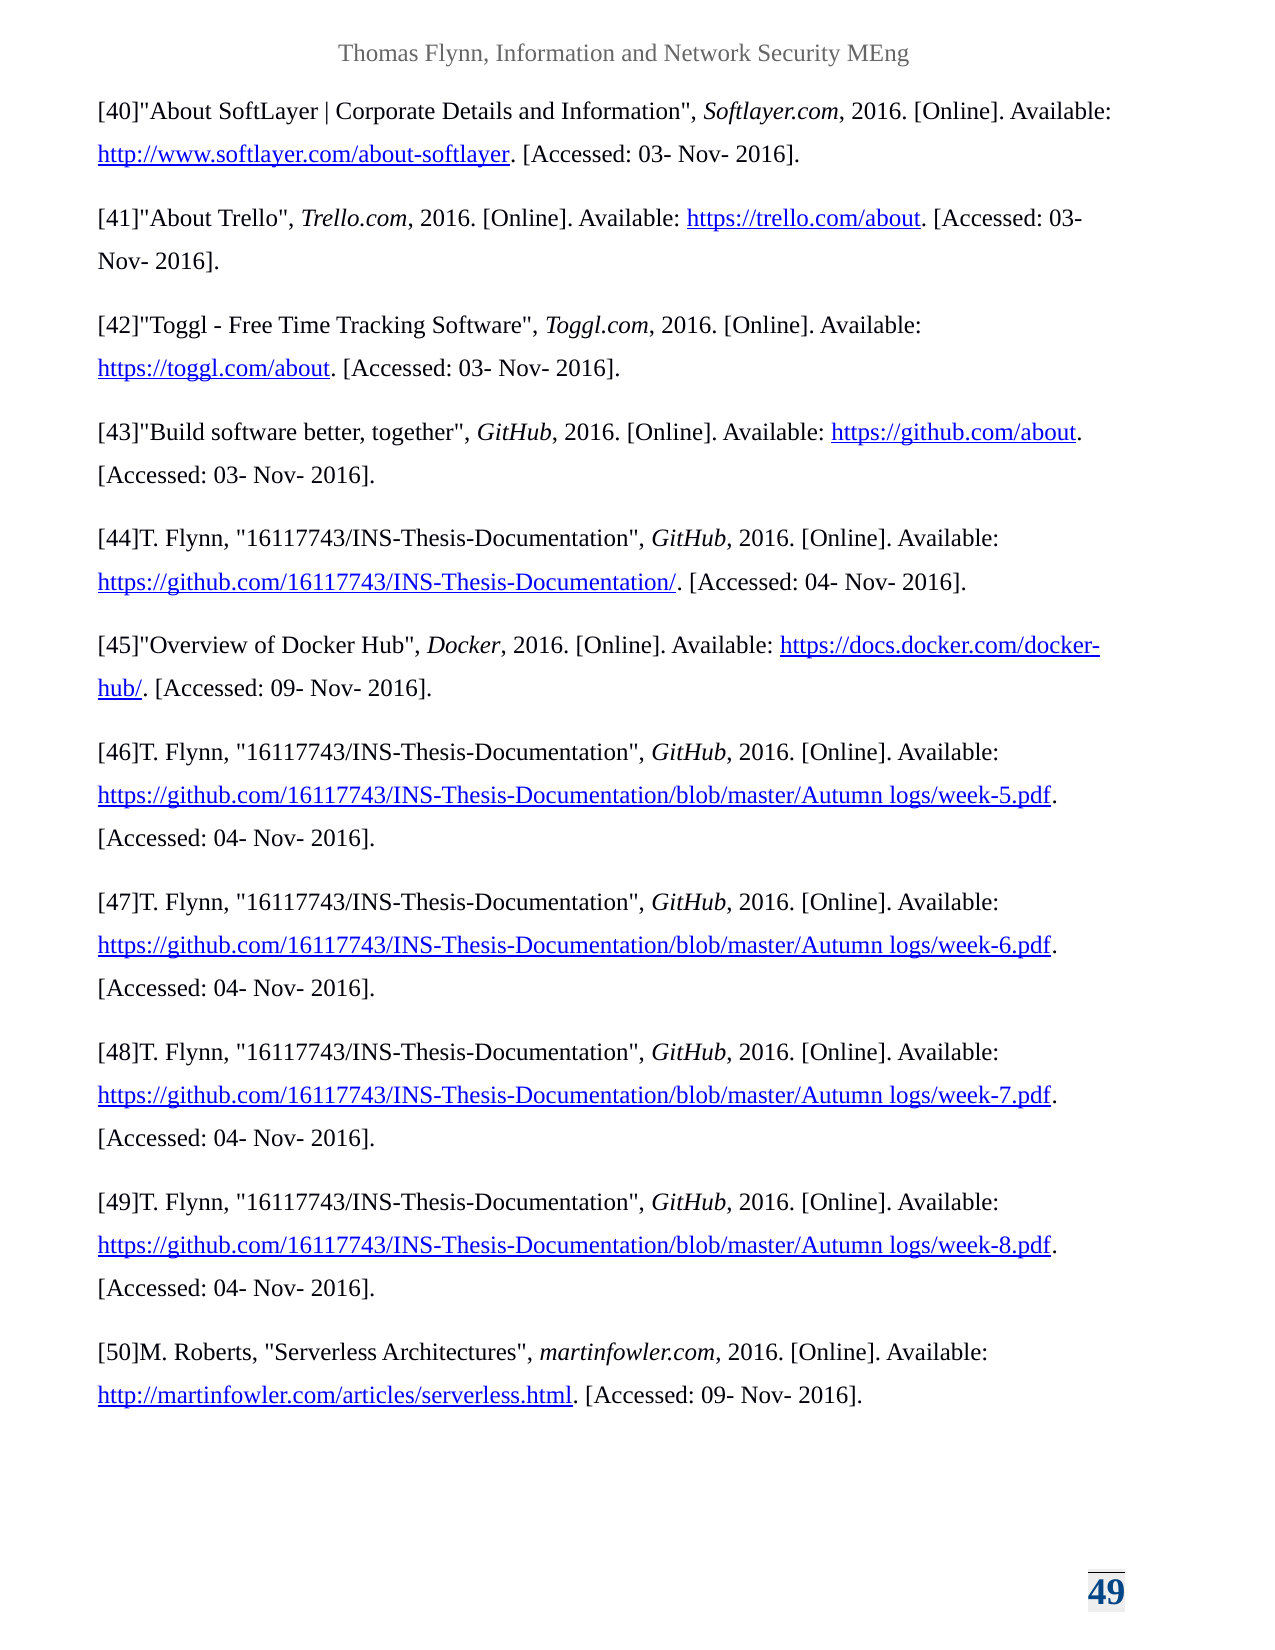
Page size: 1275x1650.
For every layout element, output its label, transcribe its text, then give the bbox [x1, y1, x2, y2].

text [43]"Build software better, together", GitHub, 2016. [Online]. Available: https://github.com/about. [Accessed: 03- Nov- 2016]. [97, 417, 1125, 488]
text [44]T. Flynn, "16117743/INS-Thesis-Documentation", GitHub, 2016. [Online]. Available: https://github.com/16117743/INS-Thesis-Documentation/. [Accessed: 04- Nov- 2016]. [97, 523, 1125, 595]
text [46]T. Flynn, "16117743/INS-Thesis-Documentation", GitHub, 2016. [Online]. Available: https://github.com/16117743/INS-Thesis-Documentation/blob/master/Autumn logs/week-5.pdf. [Accessed: 04- Nov- 2016]. [97, 737, 1125, 852]
text [45]"Overview of Docker Hub", Docker, 2016. [Online]. Available: https://docs.docker.com/docker-hub/. [Accessed: 09- Nov- 2016]. [97, 630, 1125, 702]
text [42]"Toggl - Free Time Tracking Software", Toggl.com, 2016. [Online]. Available: https://toggl.com/about. [Accessed: 03- Nov- 2016]. [97, 310, 1125, 382]
text [40]"About SoftLayer | Corporate Details and Information", Softlayer.com, 2016. [Online]. Available: http://www.softlayer.com/about-softlayer. [Accessed: 03- Nov- 2016]. [97, 96, 1125, 168]
text [47]T. Flynn, "16117743/INS-Thesis-Documentation", GitHub, 2016. [Online]. Available: https://github.com/16117743/INS-Thesis-Documentation/blob/master/Autumn logs/week-6.pdf. [Accessed: 04- Nov- 2016]. [97, 887, 1125, 1002]
text [50]M. Roberts, "Serverless Architectures", martinfowler.com, 2016. [Online]. Available: http://martinfowler.com/articles/serverless.html. [Accessed: 09- Nov- 2016]. [97, 1337, 1125, 1409]
text [49]T. Flynn, "16117743/INS-Thesis-Documentation", GitHub, 2016. [Online]. Available: https://github.com/16117743/INS-Thesis-Documentation/blob/master/Autumn logs/week-8.pdf. [Accessed: 04- Nov- 2016]. [97, 1187, 1125, 1302]
text [48]T. Flynn, "16117743/INS-Thesis-Documentation", GitHub, 2016. [Online]. Available: https://github.com/16117743/INS-Thesis-Documentation/blob/master/Autumn logs/week-7.pdf. [Accessed: 04- Nov- 2016]. [97, 1037, 1125, 1152]
text [41]"About Trello", Trello.com, 2016. [Online]. Available: https://trello.com/about. [Accessed: 03- Nov- 2016]. [97, 203, 1125, 275]
